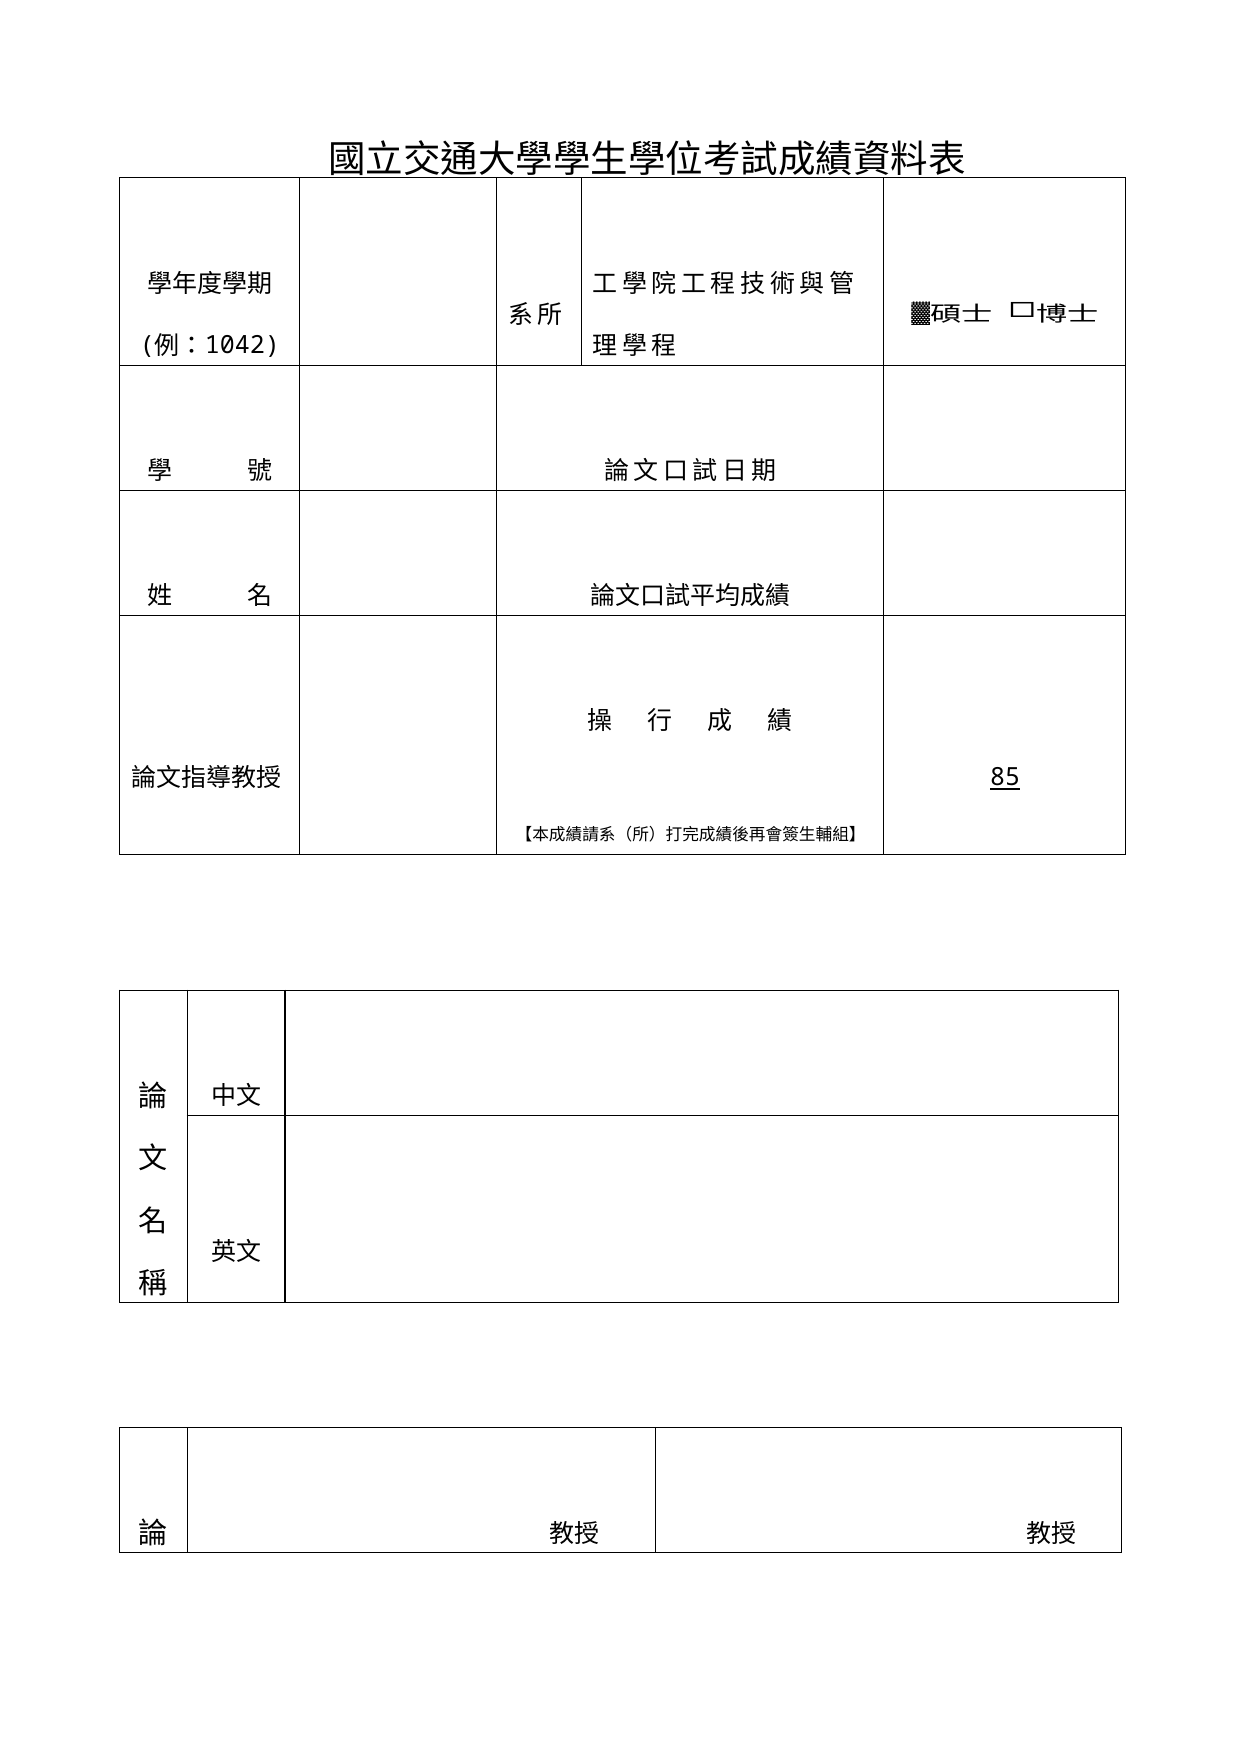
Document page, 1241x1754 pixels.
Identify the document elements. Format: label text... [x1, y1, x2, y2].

table_header 論 [120, 1428, 187, 1552]
table_header 教授 [188, 1428, 655, 1552]
table_cell 論文指導教授 [120, 616, 299, 854]
table_cell 操 行 成 績 【本成績請系（所）打完成績後再會簽生輔組】 [497, 616, 883, 854]
table_cell [286, 1116, 1118, 1302]
table_cell 論文口試日期 [497, 366, 883, 489]
table_header [286, 991, 1118, 1114]
table_cell 英文 [188, 1116, 284, 1302]
table_cell [300, 616, 496, 854]
text 國立交通大學學生學位考試成績資料表 [131, 114, 1162, 177]
table_cell 論文口試平均成績 [497, 491, 883, 614]
table_cell [300, 366, 496, 489]
table_header 工學院工程技術與管理學程 [582, 178, 883, 364]
table_header 中文 [188, 991, 284, 1114]
table_cell [884, 366, 1125, 489]
table_cell 85 [884, 616, 1125, 854]
table_header 系所 [497, 178, 581, 364]
table_header 教授 [656, 1428, 1121, 1552]
table_cell 姓 名 [120, 491, 299, 614]
table_cell [300, 491, 496, 614]
table_header 學年度學期(例：1042) [120, 178, 299, 364]
table_header 論文名稱 [120, 991, 187, 1302]
table_header [300, 178, 496, 364]
table_header ▓碩士 博士 [884, 178, 1125, 364]
table_cell 學 號 [120, 366, 299, 489]
table_cell [884, 491, 1125, 614]
